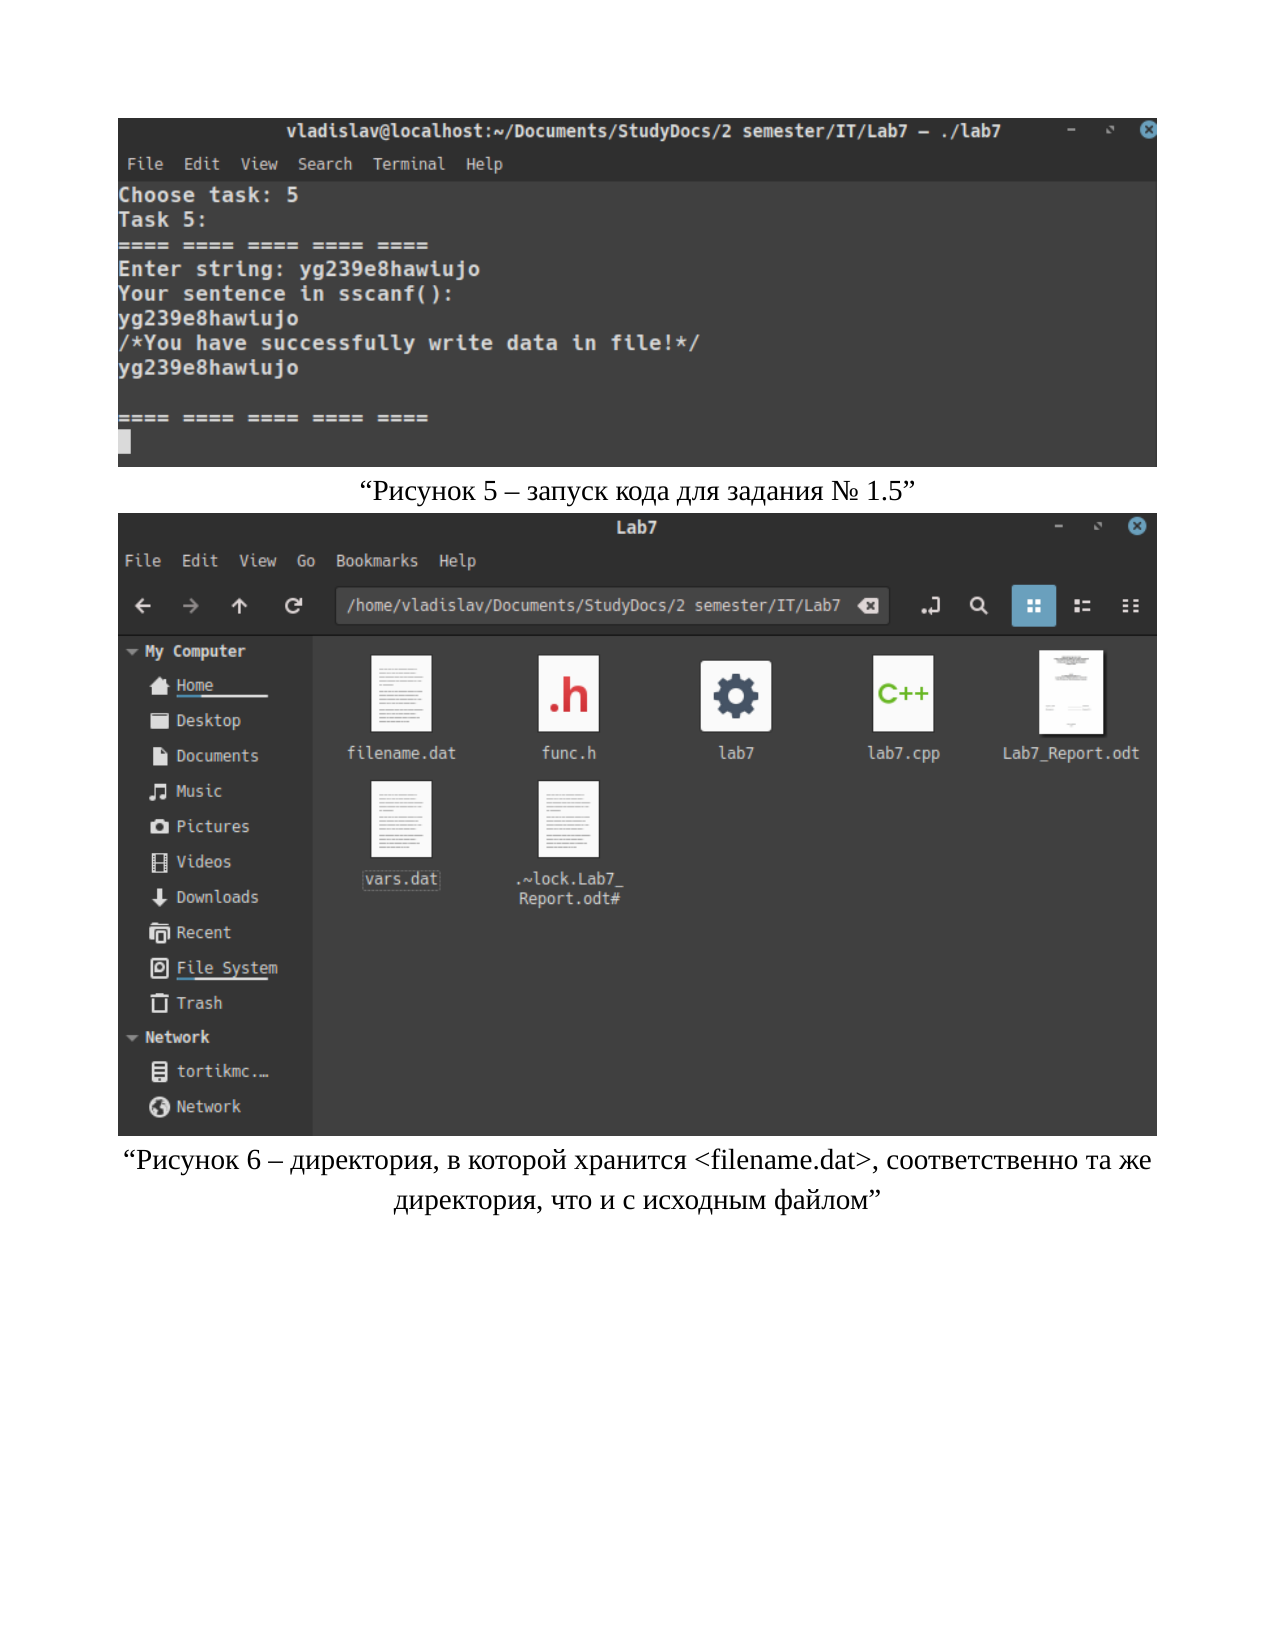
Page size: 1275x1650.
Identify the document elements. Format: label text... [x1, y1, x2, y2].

text “Рисунок 6 – директория, в которой хранится <filename.dat>, соответственно та же директория, что и с исходным файлом” [118, 1136, 1157, 1216]
picture [118, 513, 1157, 1136]
text “Рисунок 5 – запуск кода для задания № 1.5” [118, 467, 1157, 507]
picture [118, 118, 1157, 467]
